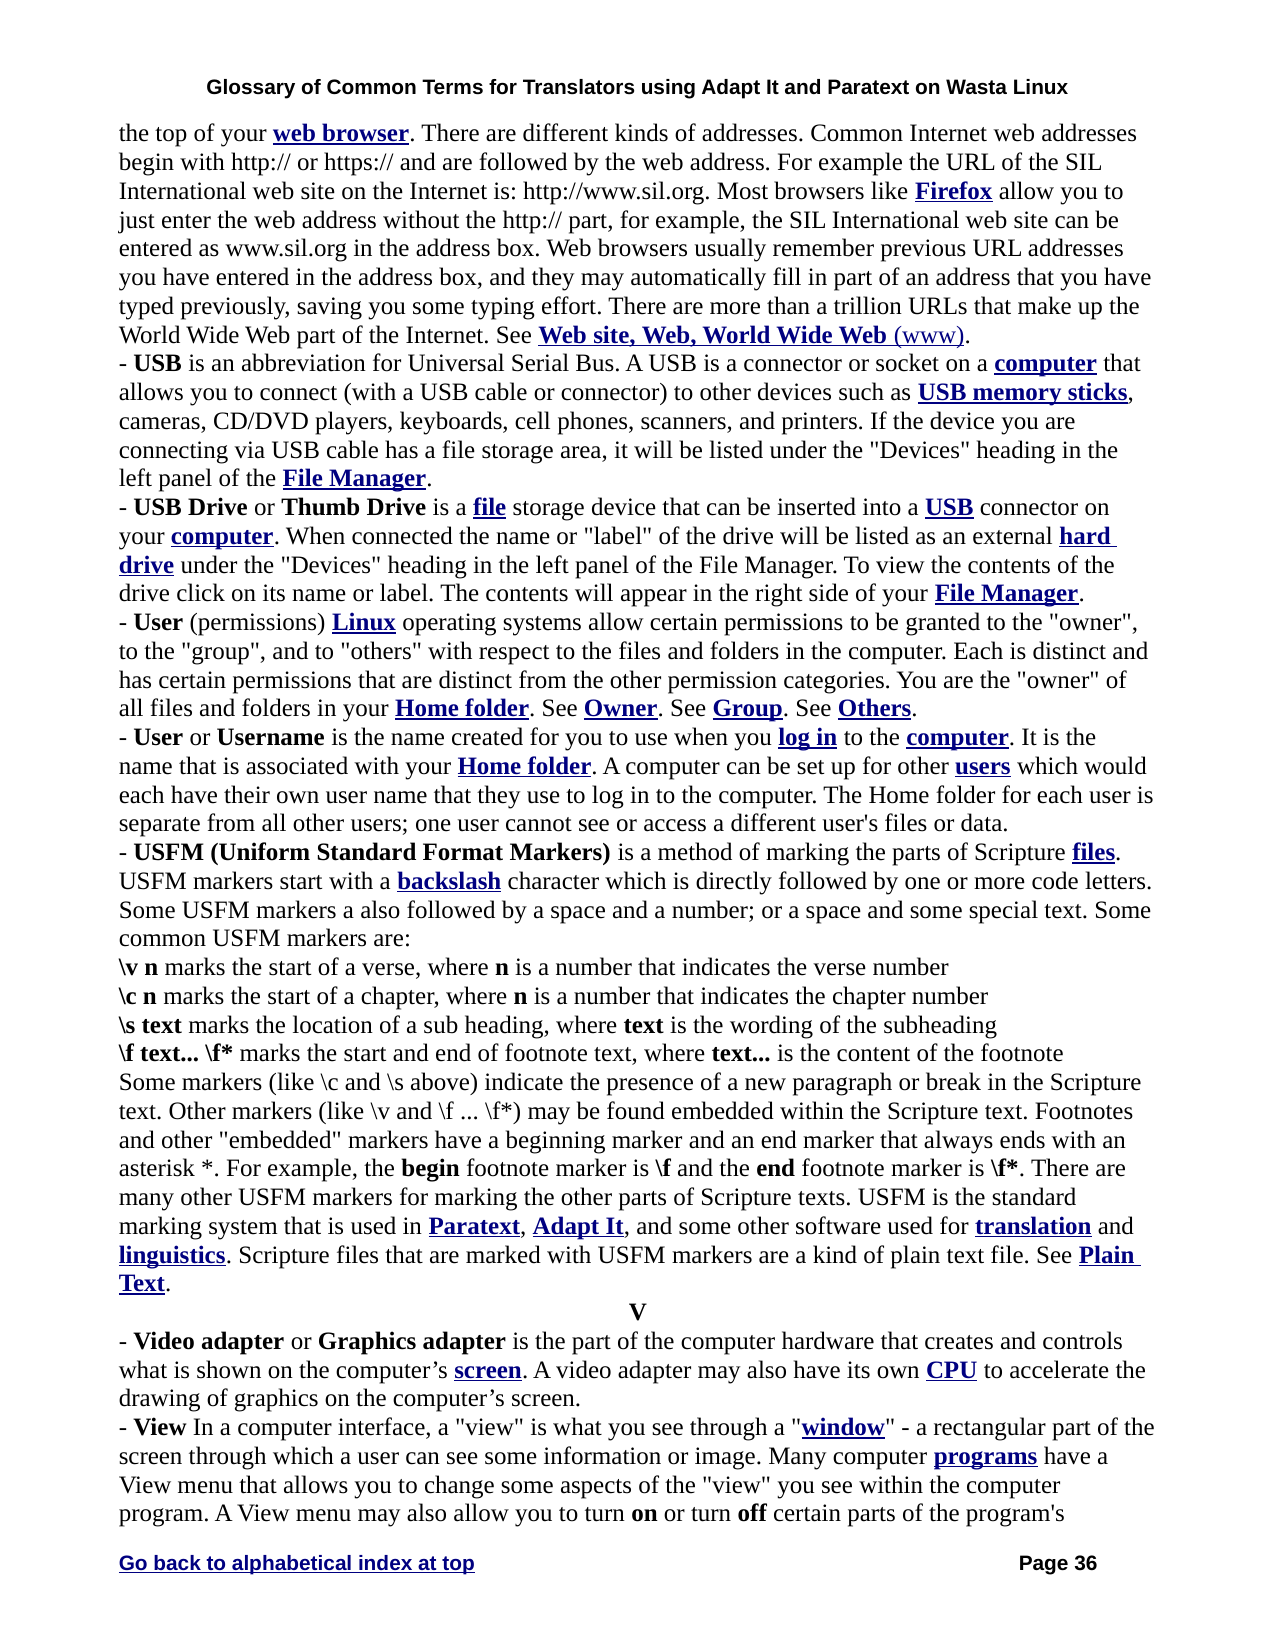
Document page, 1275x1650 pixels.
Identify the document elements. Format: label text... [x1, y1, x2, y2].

text - User (permissions) Linux operating systems allow certain permissions to be granted to the "owner", to the "group", and to "others" with respect to the files and folders in the computer. Each is distinct and has certain permissions that are distinct from the other permission categories. You are the "owner" of all files and folders in your Home folder. See Owner. See Group. See Others. [118, 607, 1156, 722]
text V [118, 1297, 1156, 1326]
text the top of your web browser. There are different kinds of addresses. Common Internet web addresses begin with http:// or https:// and are followed by the web address. For example the URL of the SIL International web site on the Internet is: http://www.sil.org. Most browsers like Firefox allow you to just enter the web address without the http:// part, for example, the SIL International web site can be entered as www.sil.org in the address box. Web browsers usually remember previous URL addresses you have entered in the address box, and they may automatically fill in part of an address that you have typed previously, saving you some typing effort. There are more than a trillion URLs that make up the World Wide Web part of the Internet. See Web site, Web, World Wide Web (www). [118, 118, 1156, 348]
text - USB is an abbreviation for Universal Serial Bus. A USB is a connector or socket on a computer that allows you to connect (with a USB cable or connector) to other devices such as USB memory sticks, cameras, CD/DVD players, keyboards, cell phones, scanners, and printers. If the device you are connecting via USB cable has a file storage area, it will be listed under the "Devices" heading in the left panel of the File Manager. [118, 348, 1156, 492]
text - User or Username is the name created for you to use when you log in to the computer. It is the name that is associated with your Home folder. A computer can be set up for other users which would each have their own user name that they use to log in to the computer. The Home folder for each user is separate from all other users; one user cannot see or access a different user's files or data. [118, 722, 1156, 837]
text - View In a computer interface, a "view" is what you see through a "window" - a rectangular part of the screen through which a user can see some information or image. Many computer programs have a View menu that allows you to change some aspects of the "view" you see within the computer program. A View menu may also allow you to turn on or turn off certain parts of the program's [118, 1412, 1156, 1527]
text - Video adapter or Graphics adapter is the part of the computer hardware that creates and controls what is shown on the computer’s screen. A video adapter may also have its own CPU to accelerate the drawing of graphics on the computer’s screen. [118, 1326, 1156, 1412]
text - USB Drive or Thumb Drive is a file storage device that can be inserted into a USB connector on your computer. When connected the name or "label" of the drive will be listed as an external hard drive under the "Devices" heading in the left panel of the File Manager. To view the contents of the drive click on its name or label. The contents will appear in the right side of your File Manager. [118, 492, 1156, 607]
text - USFM (Uniform Standard Format Markers) is a method of marking the parts of Scripture files. USFM markers start with a backslash character which is directly followed by one or more code letters. Some USFM markers a also followed by a space and a number; or a space and some special text. Some common USFM markers are: \v n marks the start of a verse, where n is a number that indicates the verse number \c n marks the start of a chapter, where n is a number that indicates the chapter number \s text marks the location of a sub heading, where text is the wording of the subheading \f text... \f* marks the start and end of footnote text, where text... is the content of the footnote Some markers (like \c and \s above) indicate the presence of a new paragraph or break in the Scripture text. Other markers (like \v and \f ... \f*) may be found embedded within the Scripture text. Footnotes and other "embedded" markers have a beginning marker and an end marker that always ends with an asterisk *. For example, the begin footnote marker is \f and the end footnote marker is \f*. There are many other USFM markers for marking the other parts of Scripture texts. USFM is the standard marking system that is used in Paratext, Adapt It, and some other software used for translation and linguistics. Scripture files that are marked with USFM markers are a kind of plain text file. See Plain Text. [118, 837, 1156, 1297]
